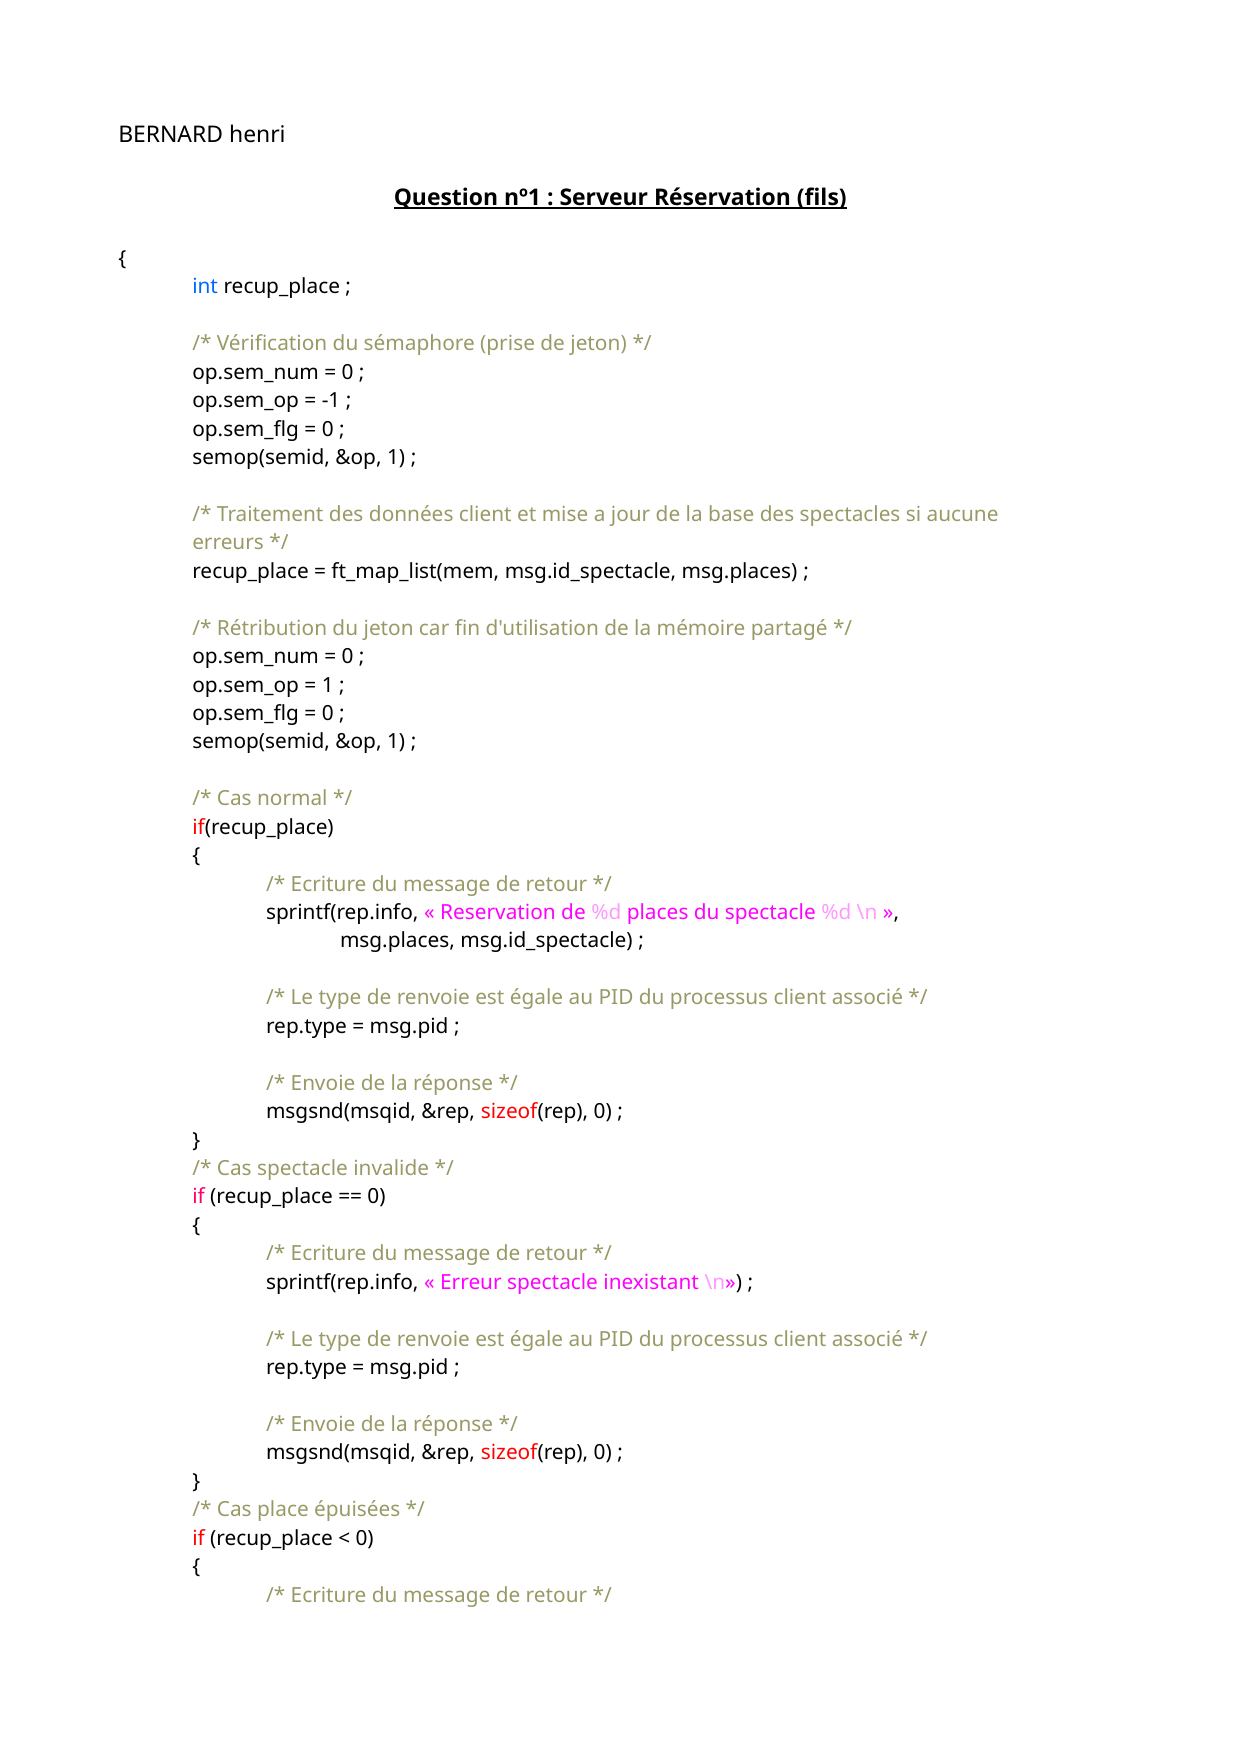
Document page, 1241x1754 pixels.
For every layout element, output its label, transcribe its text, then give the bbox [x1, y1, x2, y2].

text op.sem_op = -1 ; [118, 385, 1122, 414]
text semop(semid, &op, 1) ; [118, 442, 1122, 471]
text /* Envoie de la réponse */ [118, 1068, 1122, 1096]
text { [118, 243, 1122, 272]
text /* Envoie de la réponse */ [118, 1409, 1122, 1437]
text rep.type = msg.pid ; [118, 1011, 1122, 1039]
text semop(semid, &op, 1) ; [118, 727, 1122, 755]
text if (recup_place == 0) [118, 1182, 1122, 1210]
text /* Cas spectacle invalide */ [118, 1153, 1122, 1182]
text recup_place = ft_map_list(mem, msg.id_spectacle, msg.places) ; [118, 556, 1122, 584]
text /* Cas place épuisées */ [118, 1494, 1122, 1523]
text op.sem_flg = 0 ; [118, 698, 1122, 727]
text sprintf(rep.info, « Erreur spectacle inexistant \n») ; [118, 1267, 1122, 1295]
text /* Cas normal */ [118, 783, 1122, 812]
text /* Le type de renvoie est égale au PID du processus client associé */ [118, 982, 1122, 1011]
text int recup_place ; [118, 272, 1122, 300]
text if (recup_place < 0) [118, 1523, 1122, 1551]
text sprintf(rep.info, « Reservation de %d places du spectacle %d \n », [118, 897, 1122, 926]
text op.sem_flg = 0 ; [118, 414, 1122, 442]
text /* Ecriture du message de retour */ [118, 1580, 1122, 1608]
text if(recup_place) [118, 812, 1122, 840]
text msgsnd(msqid, &rep, sizeof(rep), 0) ; [118, 1096, 1122, 1125]
text op.sem_num = 0 ; [118, 357, 1122, 385]
text msgsnd(msqid, &rep, sizeof(rep), 0) ; [118, 1437, 1122, 1466]
text { [118, 1551, 1122, 1580]
text } [118, 1466, 1122, 1494]
text Question nº1 : Serveur Réservation (fils) [118, 181, 1122, 212]
text op.sem_op = 1 ; [118, 670, 1122, 698]
text /* Rétribution du jeton car fin d'utilisation de la mémoire partagé */ [118, 613, 1122, 641]
text { [118, 1210, 1122, 1238]
text /* Traitement des données client et mise a jour de la base des spectacles si aucune erreurs */ [118, 499, 1122, 556]
text msg.places, msg.id_spectacle) ; [118, 926, 1122, 954]
text rep.type = msg.pid ; [118, 1352, 1122, 1381]
text { [118, 840, 1122, 869]
text /* Le type de renvoie est égale au PID du processus client associé */ [118, 1324, 1122, 1352]
text } [118, 1125, 1122, 1153]
text /* Ecriture du message de retour */ [118, 869, 1122, 897]
text /* Ecriture du message de retour */ [118, 1238, 1122, 1267]
text op.sem_num = 0 ; [118, 641, 1122, 670]
text BERNARD henri [118, 118, 1122, 149]
text /* Vérification du sémaphore (prise de jeton) */ [118, 328, 1122, 357]
